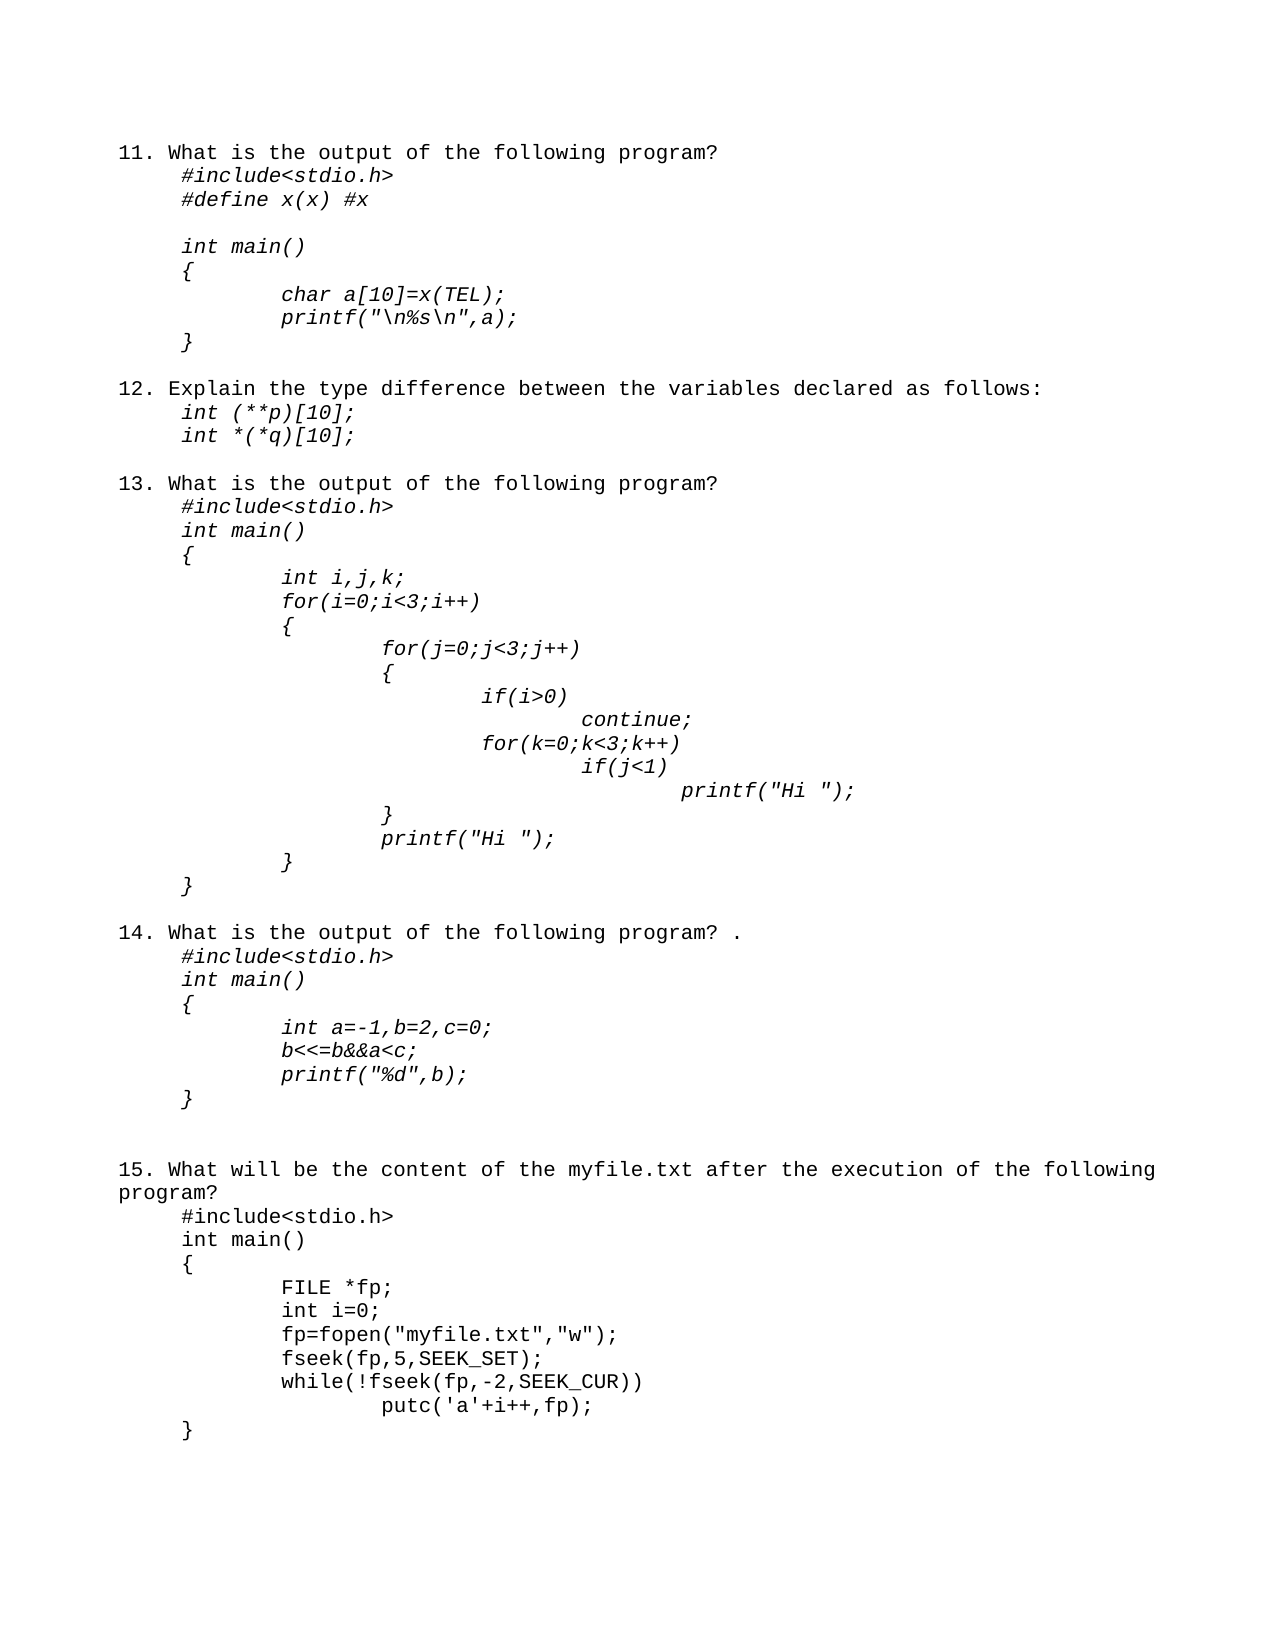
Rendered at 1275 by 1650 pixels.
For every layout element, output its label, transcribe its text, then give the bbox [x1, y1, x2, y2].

text while(!fseek(fp,-2,SEEK_CUR)) [181, 1371, 1157, 1395]
text printf("Hi "); [181, 827, 1157, 851]
text 13. What is the output of the following program? [118, 473, 1157, 496]
text { [181, 662, 1157, 686]
text printf("Hi "); [181, 780, 1157, 804]
text char a[10]=x(TEL); [181, 284, 1157, 307]
text } [181, 1088, 1157, 1111]
text b<<=b&&a<c; [181, 1040, 1157, 1064]
text if(i>0) [181, 686, 1157, 709]
text { [181, 544, 1157, 567]
text for(k=0;k<3;k++) [181, 733, 1157, 757]
text 15. What will be the content of the myfile.txt after the execution of the following program? [118, 1158, 1157, 1206]
text 11. What is the output of the following program? [118, 142, 1157, 165]
text { [181, 260, 1157, 284]
text printf("%d",b); [181, 1064, 1157, 1088]
text putc('a'+i++,fp); [181, 1395, 1157, 1419]
text int main() [181, 520, 1157, 544]
text int main() [181, 1229, 1157, 1253]
text int i=0; [181, 1300, 1157, 1324]
text int *(*q)[10]; [181, 426, 1157, 449]
text } [181, 851, 1157, 875]
text #include<stdio.h> [181, 1206, 1157, 1229]
text } [181, 875, 1157, 898]
text FILE *fp; [181, 1277, 1157, 1300]
text fseek(fp,5,SEEK_SET); [181, 1348, 1157, 1371]
text 12. Explain the type difference between the variables declared as follows: [118, 378, 1157, 402]
text } [181, 1419, 1157, 1442]
text int main() [181, 969, 1157, 993]
text 14. What is the output of the following program? . [118, 922, 1157, 946]
text continue; [181, 709, 1157, 733]
text #include<stdio.h> [181, 165, 1157, 189]
text { [181, 615, 1157, 638]
text { [181, 1253, 1157, 1277]
text int a=-1,b=2,c=0; [181, 1017, 1157, 1040]
text #include<stdio.h> [181, 496, 1157, 520]
text int i,j,k; [181, 567, 1157, 591]
text for(j=0;j<3;j++) [181, 638, 1157, 662]
text #include<stdio.h> [181, 946, 1157, 969]
text printf("\n%s\n",a); [181, 307, 1157, 331]
text if(j<1) [181, 757, 1157, 780]
text int (**p)[10]; [181, 402, 1157, 426]
text fp=fopen("myfile.txt","w"); [181, 1324, 1157, 1348]
text } [181, 804, 1157, 827]
text } [181, 331, 1157, 354]
text { [181, 993, 1157, 1017]
text for(i=0;i<3;i++) [181, 591, 1157, 615]
text int main() [181, 236, 1157, 260]
text #define x(x) #x [181, 189, 1157, 213]
